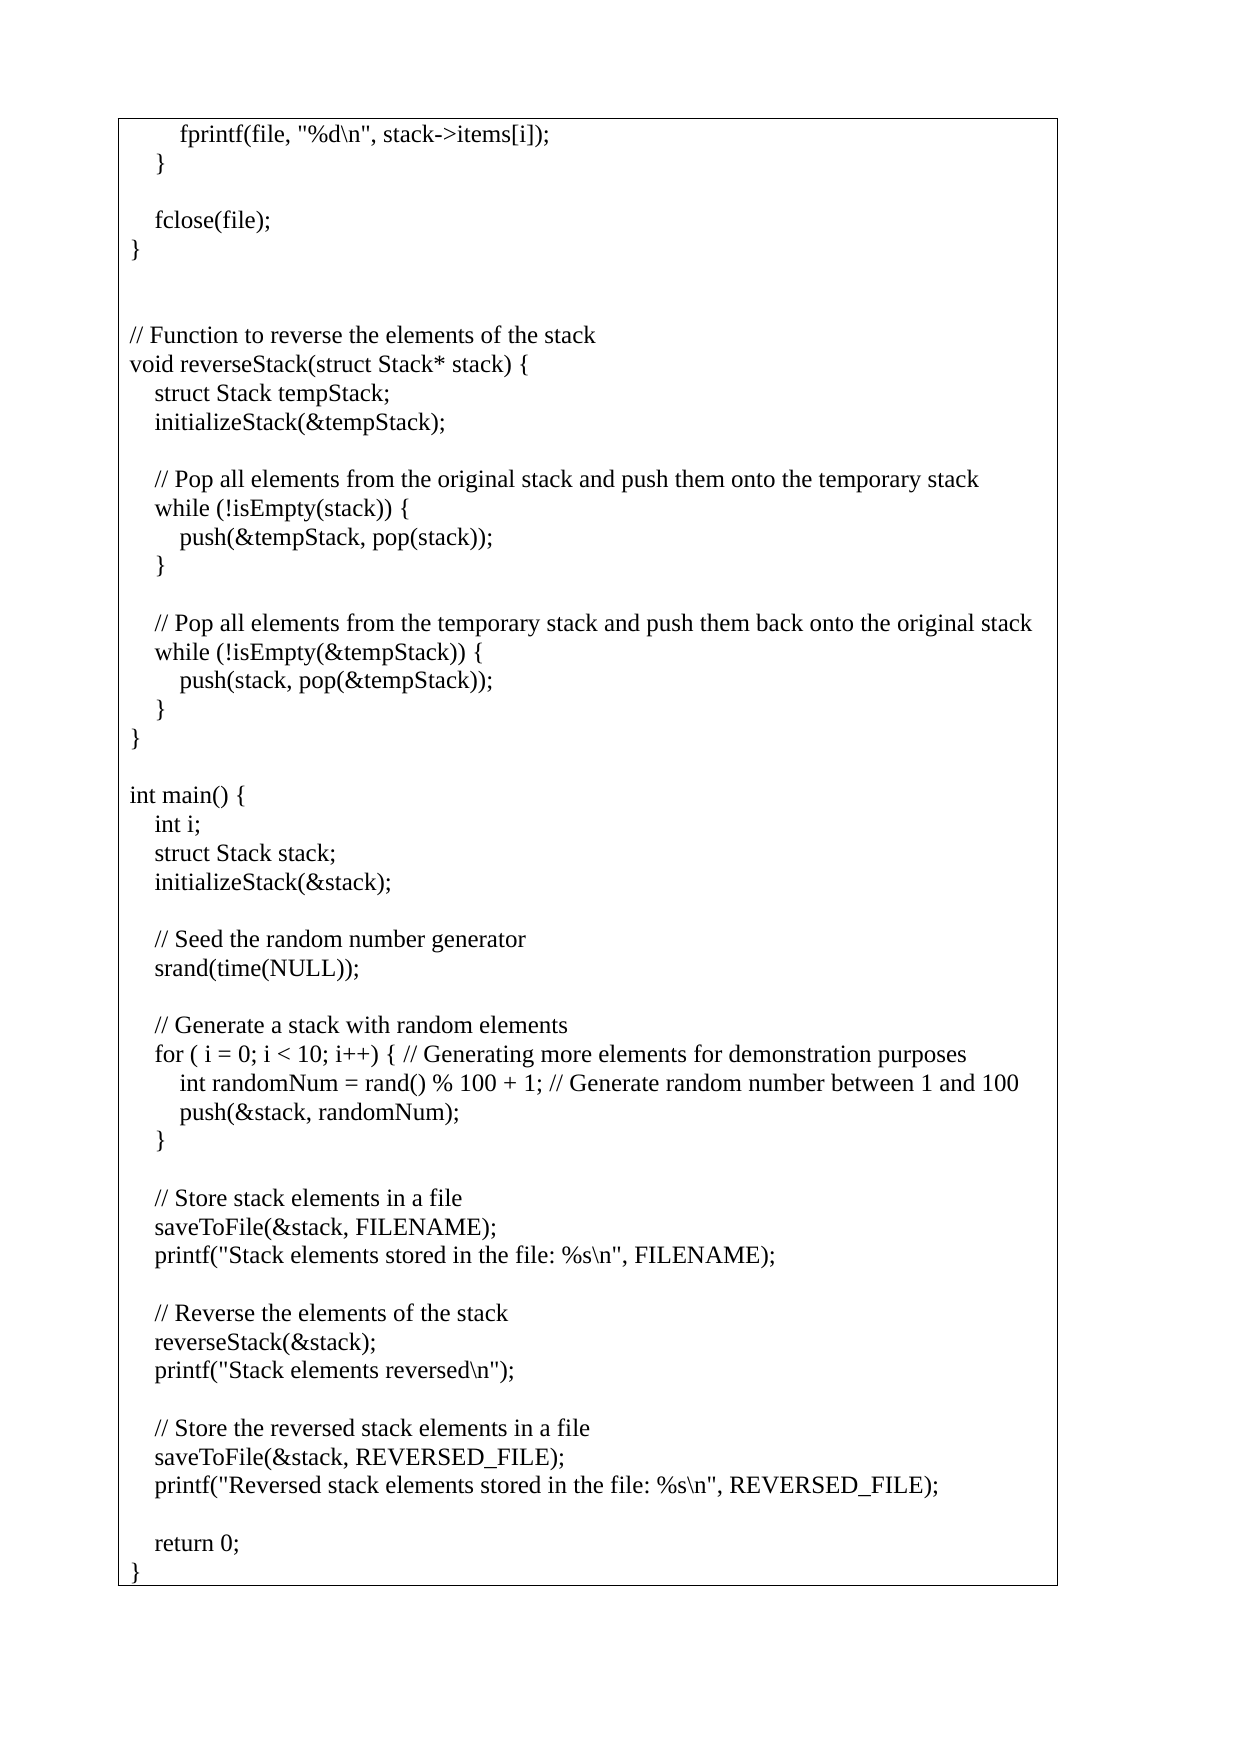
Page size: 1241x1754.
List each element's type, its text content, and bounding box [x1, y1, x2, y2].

table_cell fprintf(file, "%d\n", stack->items[i]); } fclose(file); } // Function to reverse the elements of the stack void reverseStack(struct Stack* stack) { struct Stack tempStack; initializeStack(&tempStack); // Pop all elements from the original stack and push them onto the temporary stack while (!isEmpty(stack)) { push(&tempStack, pop(stack)); } // Pop all elements from the temporary stack and push them back onto the original stack while (!isEmpty(&tempStack)) { push(stack, pop(&tempStack)); } } int main() { int i; struct Stack stack; initializeStack(&stack); // Seed the random number generator srand(time(NULL)); // Generate a stack with random elements for ( i = 0; i < 10; i++) { // Generating more elements for demonstration purposes int randomNum = rand() % 100 + 1; // Generate random number between 1 and 100 push(&stack, randomNum); } // Store stack elements in a file saveToFile(&stack, FILENAME); printf("Stack elements stored in the file: %s\n", FILENAME); // Reverse the elements of the stack reverseStack(&stack); printf("Stack elements reversed\n"); // Store the reversed stack elements in a file saveToFile(&stack, REVERSED_FILE); printf("Reversed stack elements stored in the file: %s\n", REVERSED_FILE); return 0; } [119, 119, 1057, 1585]
